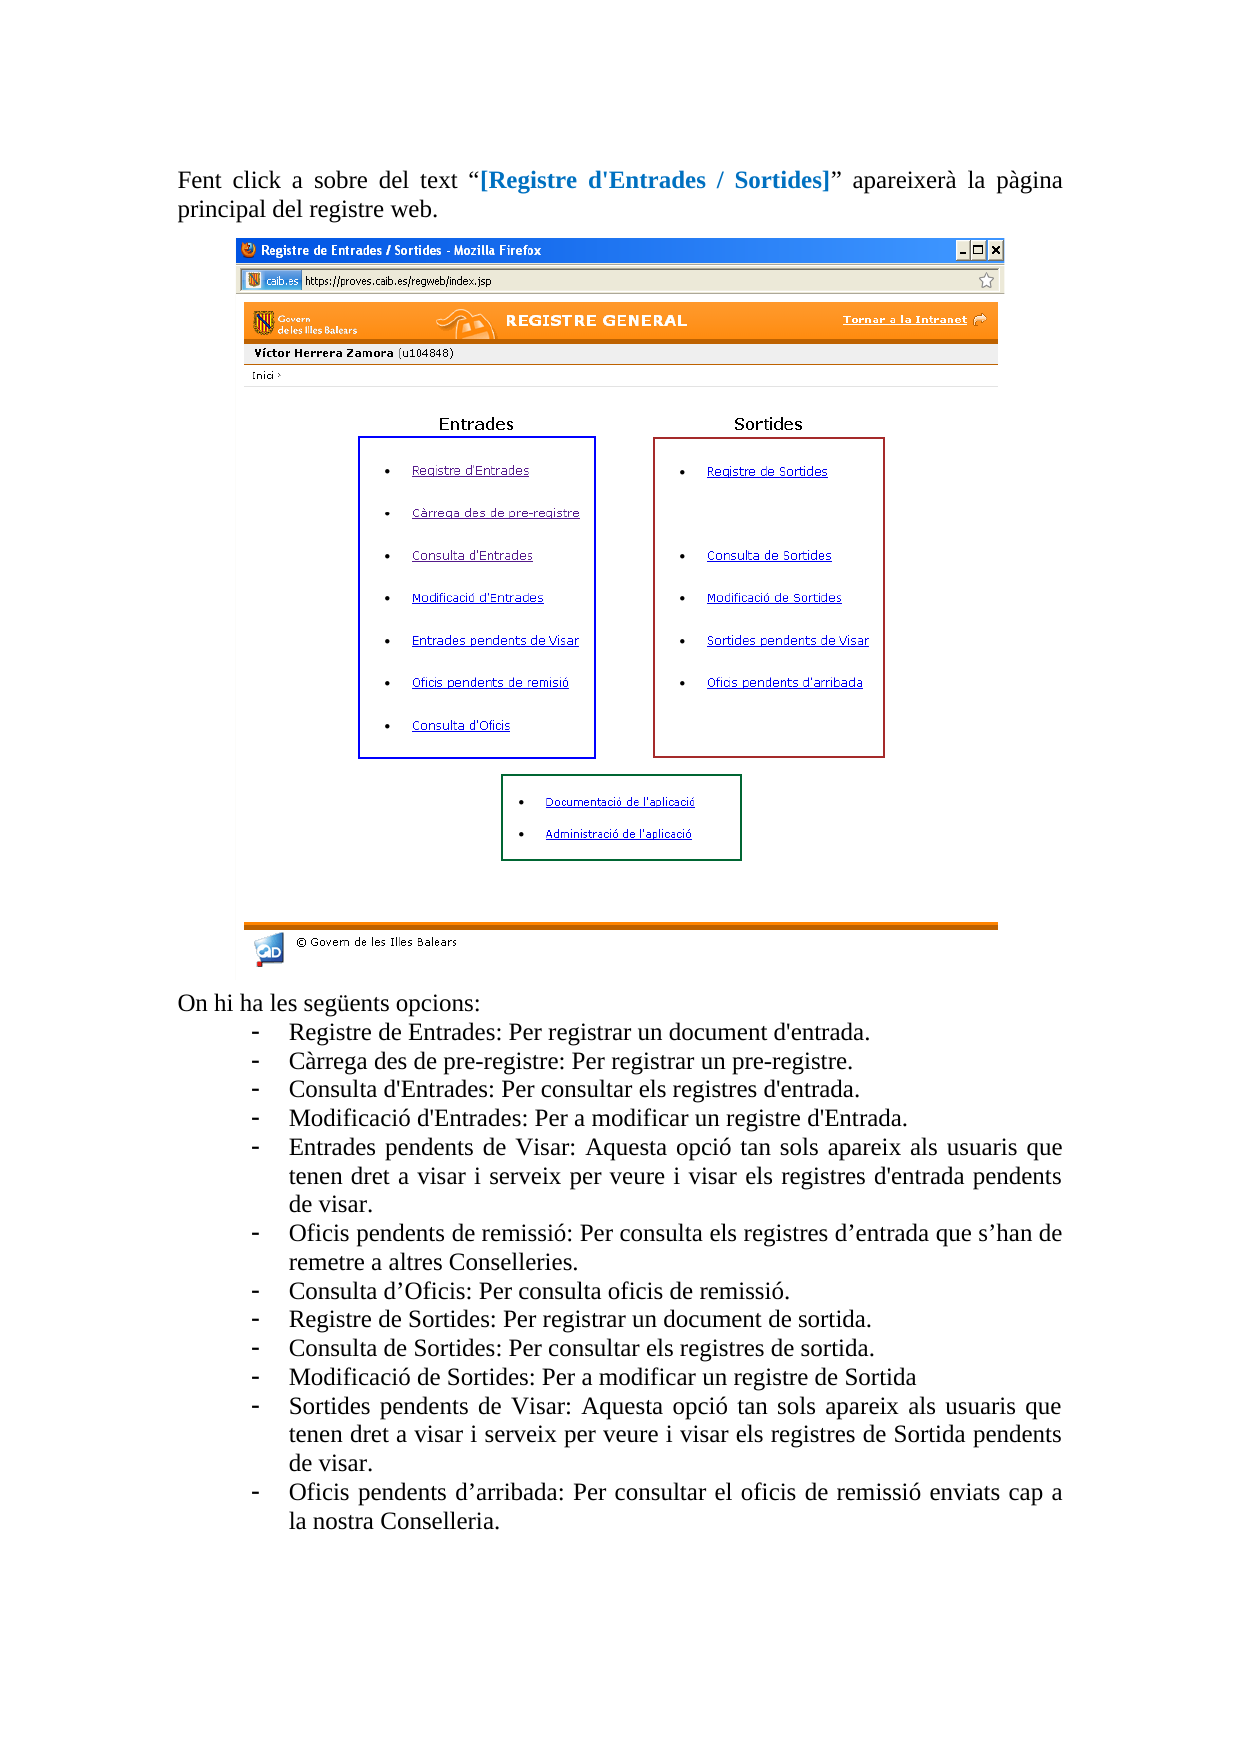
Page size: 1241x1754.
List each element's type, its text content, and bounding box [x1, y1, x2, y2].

list Sortides pendents de Visar: Aquesta opció tan sols apareix als usuaris que tenen dret a visar i serveix per veure i visar els registres de Sortida pendents de visar. [251, 1391, 1063, 1477]
list Registre de Sortides: Per registrar un document de sortida. [251, 1304, 1063, 1333]
list Registre de Entrades: Per registrar un document d'entrada. [251, 1017, 1063, 1046]
list Oficis pendents d’arribada: Per consultar el oficis de remissió enviats cap a la nostra Conselleria. [251, 1477, 1063, 1534]
list Consulta d'Entrades: Per consultar els registres d'entrada. [251, 1074, 1063, 1103]
list Consulta de Sortides: Per consultar els registres de sortida. [251, 1333, 1063, 1362]
list Modificació d'Entrades: Per a modificar un registre d'Entrada. [251, 1103, 1063, 1132]
list Consulta d’Oficis: Per consulta oficis de remissió. [251, 1276, 1063, 1304]
text On hi ha les següents opcions: [177, 988, 1063, 1017]
text Fent click a sobre del text “[Registre d'Entrades / Sortides]” apareixerà la pàgina principal del registre web. [177, 165, 1063, 223]
list Càrrega des de pre-registre: Per registrar un pre-registre. [251, 1046, 1063, 1074]
picture [235, 238, 1005, 980]
list Entrades pendents de Visar: Aquesta opció tan sols apareix als usuaris que tenen dret a visar i serveix per veure i visar els registres d'entrada pendents de visar. [251, 1132, 1063, 1218]
list Modificació de Sortides: Per a modificar un registre de Sortida [251, 1362, 1063, 1391]
list Oficis pendents de remissió: Per consulta els registres d’entrada que s’han de remetre a altres Conselleries. [251, 1218, 1063, 1276]
